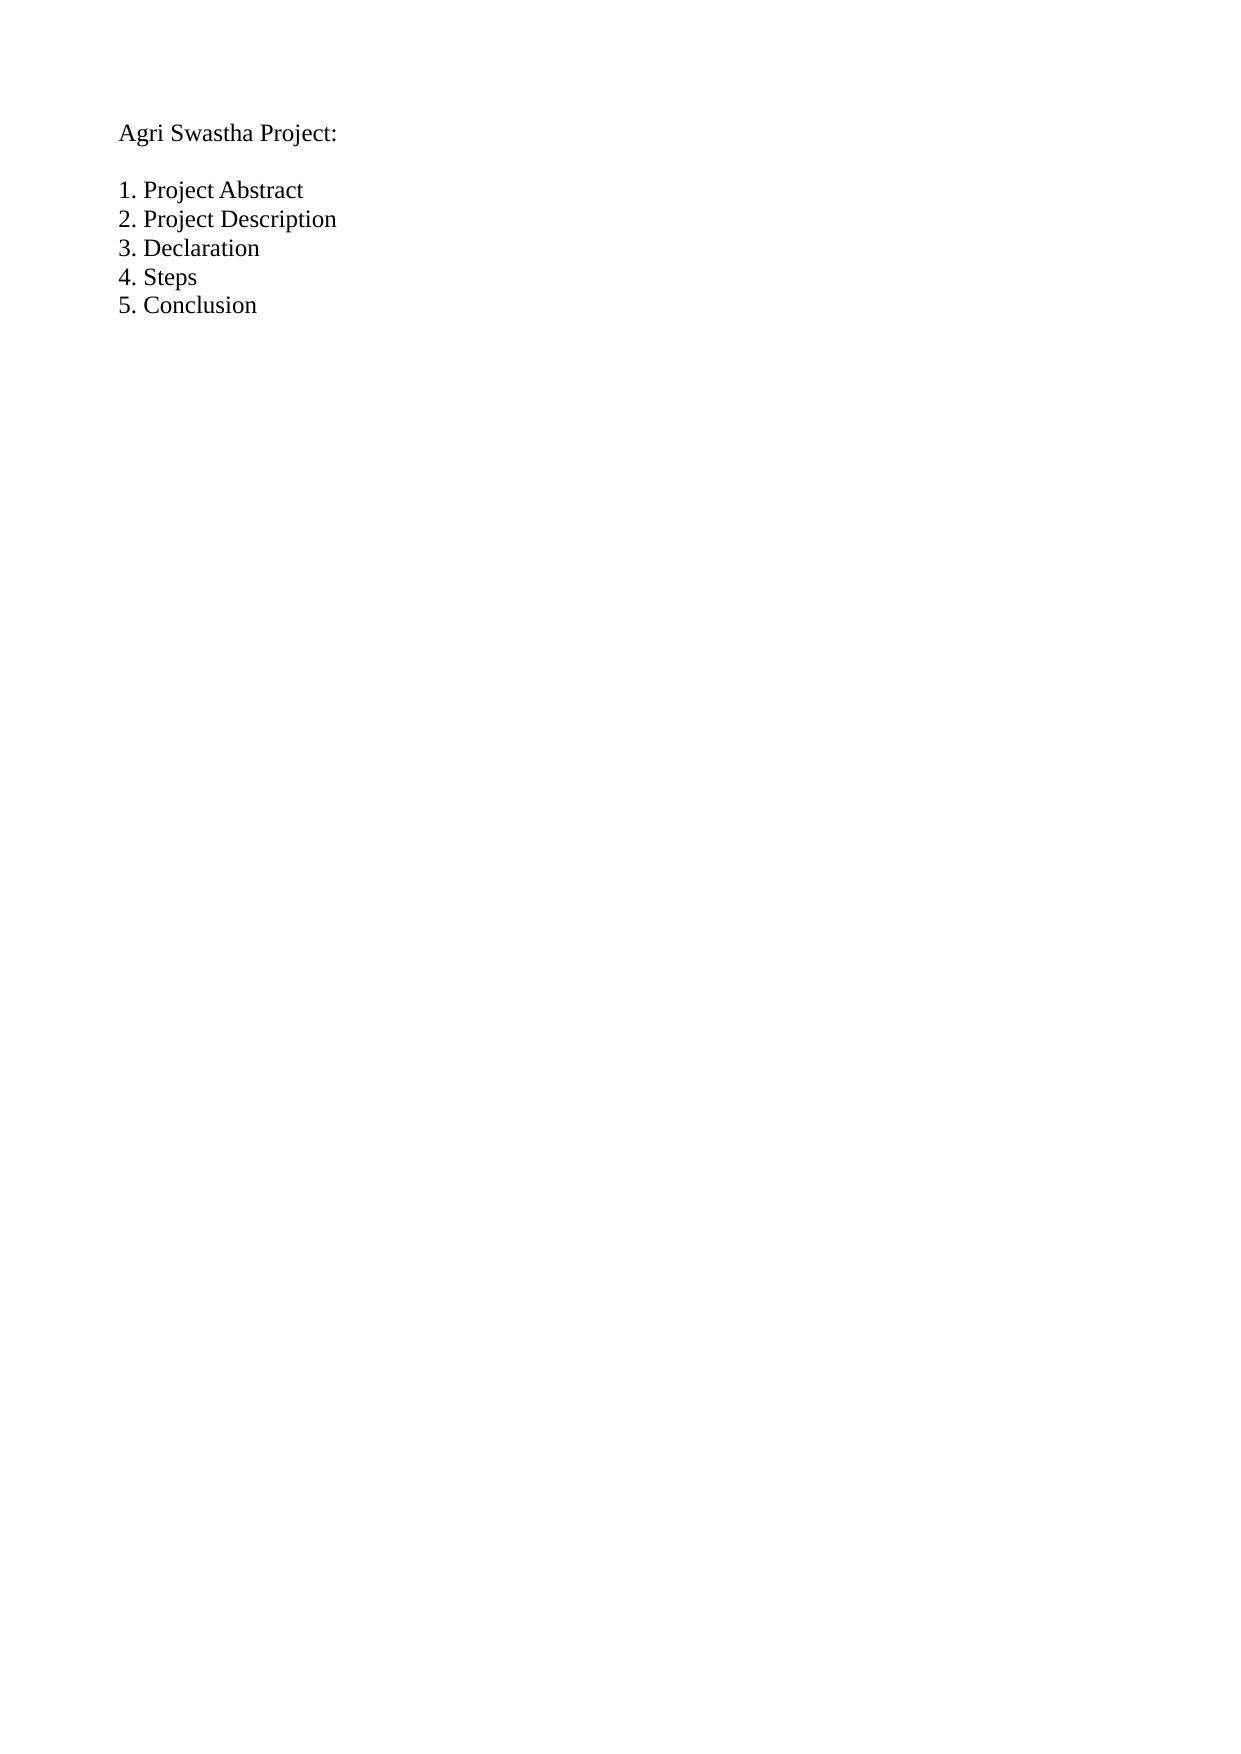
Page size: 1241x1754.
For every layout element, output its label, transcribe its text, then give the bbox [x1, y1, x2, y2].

text 5. Conclusion [118, 291, 1122, 319]
text 3. Declaration [118, 233, 1122, 262]
text 4. Steps [118, 262, 1122, 291]
text Agri Swastha Project: 1. Project Abstract 2. Project Description [118, 118, 1122, 233]
